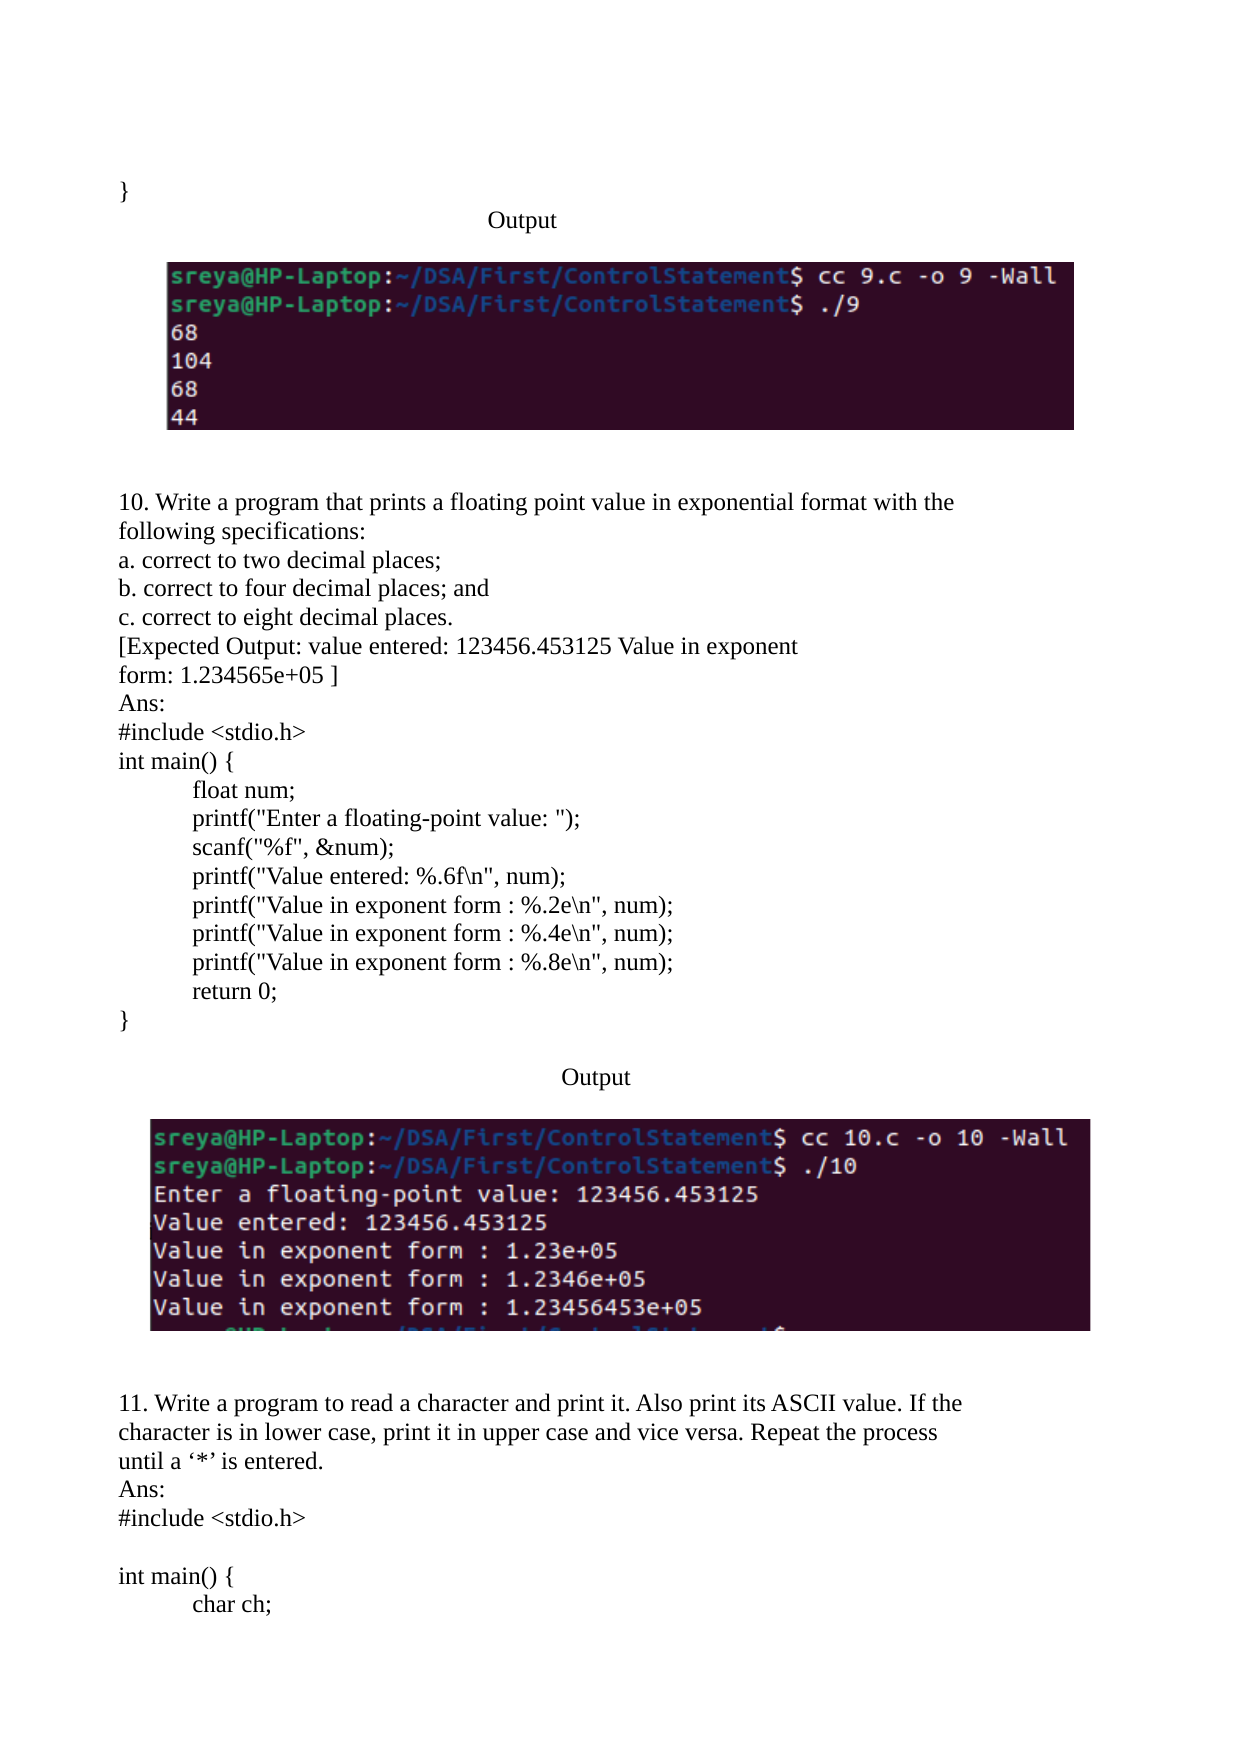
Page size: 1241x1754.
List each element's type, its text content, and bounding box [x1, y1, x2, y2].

text Ans: [118, 1474, 1122, 1503]
text #include <stdio.h> [118, 1503, 1122, 1532]
text return 0; [118, 976, 1122, 1005]
text scanf("%f", &num); [118, 832, 1122, 861]
text int main() { [118, 746, 1122, 775]
text char ch; [118, 1589, 1122, 1618]
text } [118, 176, 1122, 205]
text following specifications: [118, 516, 1122, 545]
text printf("Value in exponent form : %.8e\n", num); [118, 947, 1122, 976]
text b. correct to four decimal places; and [118, 573, 1122, 602]
text } [118, 1005, 1122, 1033]
text float num; [118, 775, 1122, 803]
text printf("Value in exponent form : %.2e\n", num); [118, 890, 1122, 918]
text printf("Value entered: %.6f\n", num); [118, 861, 1122, 890]
text printf("Enter a floating-point value: "); [118, 803, 1122, 832]
picture [149, 1119, 1091, 1331]
text int main() { [118, 1561, 1122, 1589]
text 10. Write a program that prints a floating point value in exponential format with the [118, 263, 1122, 516]
picture [166, 262, 1074, 430]
text a. correct to two decimal places; [118, 545, 1122, 573]
text until a ‘*’ is entered. [118, 1446, 1122, 1474]
text Output [118, 205, 1122, 234]
text [Expected Output: value entered: 123456.453125 Value in exponent [118, 631, 1122, 660]
text Ans: [118, 688, 1122, 717]
text 11. Write a program to read a character and print it. Also print its ASCII value. If the [118, 1388, 1122, 1417]
text printf("Value in exponent form : %.4e\n", num); [118, 918, 1122, 947]
text c. correct to eight decimal places. [118, 602, 1122, 631]
text #include <stdio.h> [118, 717, 1122, 746]
text form: 1.234565e+05 ] [118, 660, 1122, 688]
text Output [118, 1062, 1122, 1091]
text character is in lower case, print it in upper case and vice versa. Repeat the process [118, 1417, 1122, 1446]
